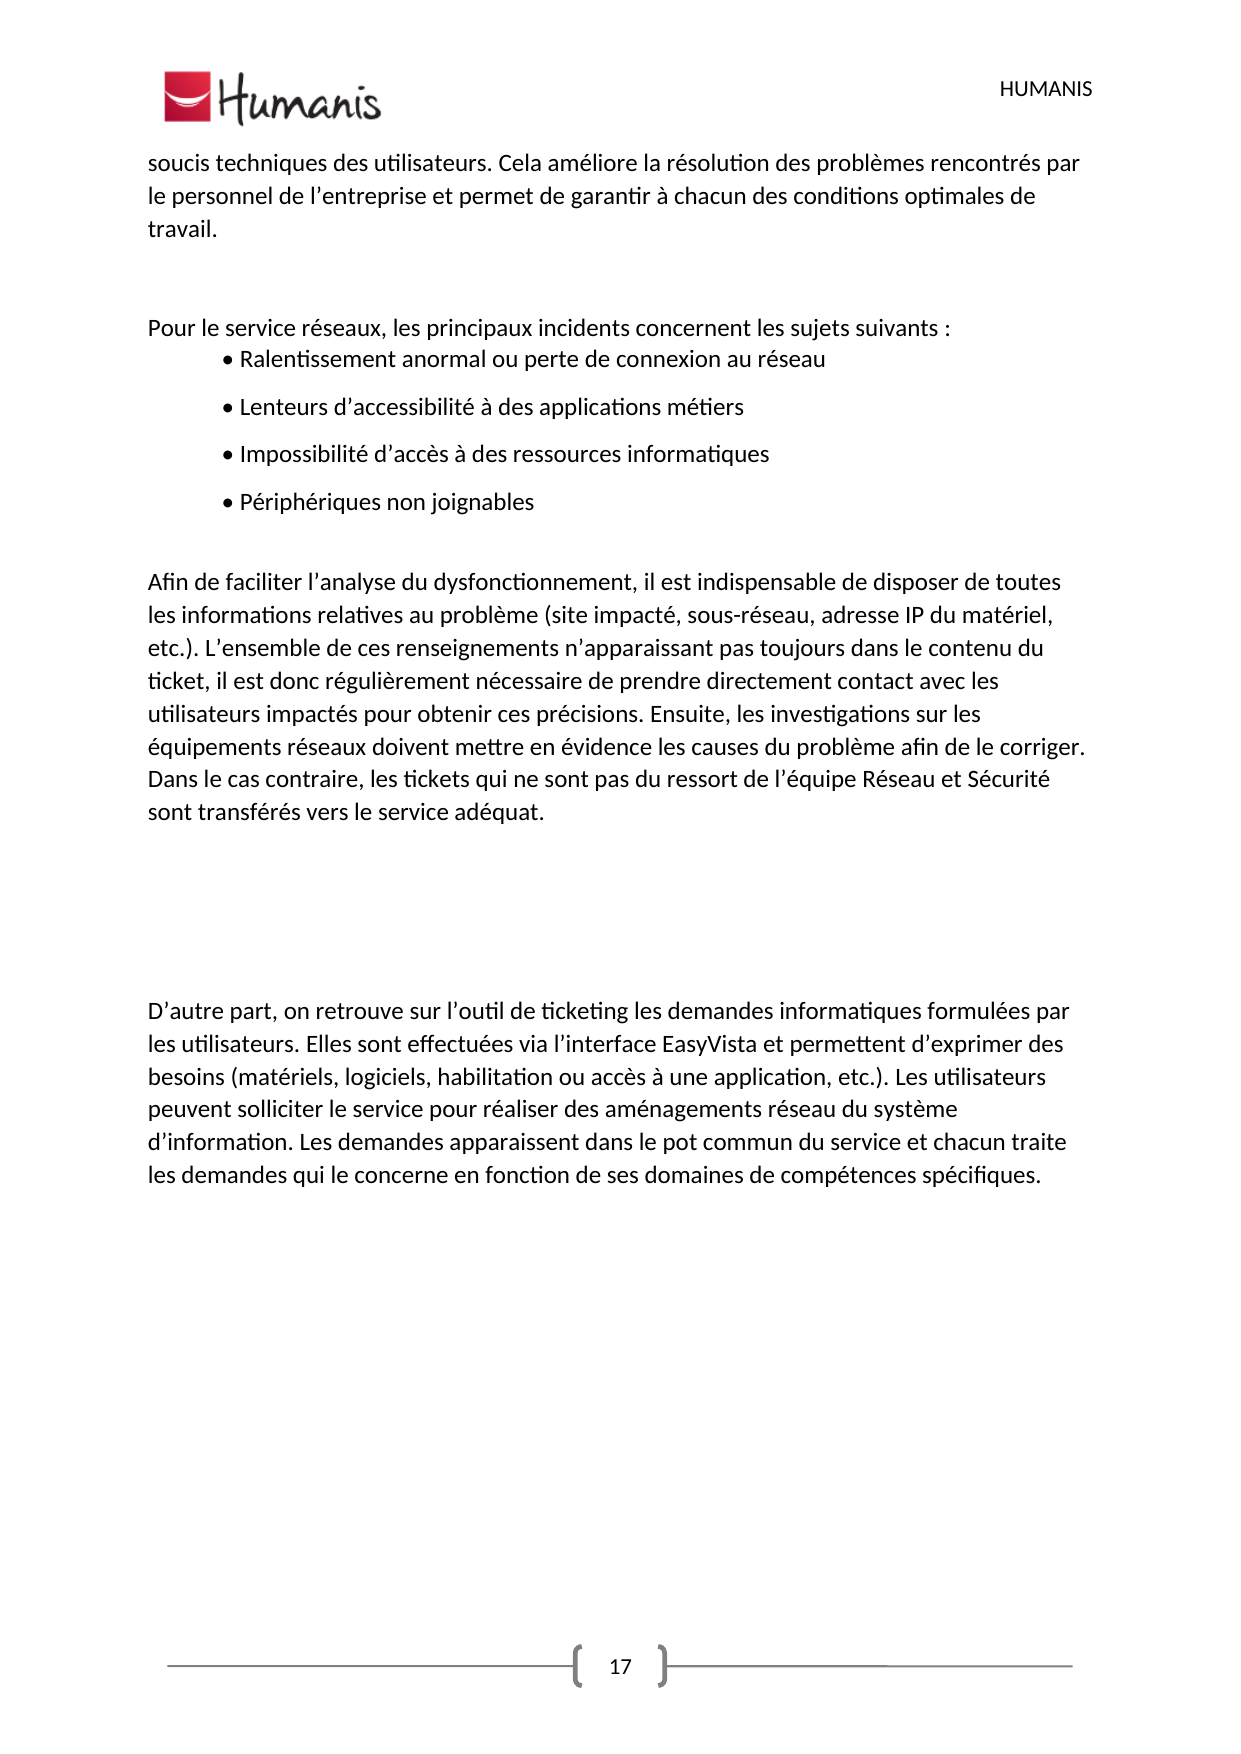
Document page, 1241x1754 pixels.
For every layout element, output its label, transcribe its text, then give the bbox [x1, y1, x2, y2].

picture [163, 71, 386, 130]
text D’autre part, on retrouve sur l’outil de ticketing les demandes informatiques formulées par les utilisateurs. Elles sont effectuées via l’interface EasyVista et permettent d’exprimer des besoins (matériels, logiciels, habilitation ou accès à une application, etc.). Les utilisateurs peuvent solliciter le service pour réaliser des aménagements réseau du système d’information. Les demandes apparaissent dans le pot commun du service et chacun traite les demandes qui le concerne en fonction de ses domaines de compétences spécifiques. [148, 995, 1093, 1190]
text Pour le service réseaux, les principaux incidents concernent les sujets suivants : [148, 313, 1093, 343]
text • Impossibilité d’accès à des ressources informatiques [148, 438, 1093, 469]
text soucis techniques des utilisateurs. Cela améliore la résolution des problèmes rencontrés par le personnel de l’entreprise et permet de garantir à chacun des conditions optimales de travail. [148, 148, 1093, 244]
text • Périphériques non joignables [148, 486, 1093, 516]
text • Ralentissement anormal ou perte de connexion au réseau [148, 343, 1093, 374]
text Afin de faciliter l’analyse du dysfonctionnement, il est indispensable de disposer de toutes les informations relatives au problème (site impacté, sous-réseau, adresse IP du matériel, etc.). L’ensemble de ces renseignements n’apparaissant pas toujours dans le contenu du ticket, il est donc régulièrement nécessaire de prendre directement contact avec les utilisateurs impactés pour obtenir ces précisions. Ensuite, les investigations sur les équipements réseaux doivent mettre en évidence les causes du problème afin de le corriger. Dans le cas contraire, les tickets qui ne sont pas du ressort de l’équipe Réseau et Sécurité sont transférés vers le service adéquat. [148, 566, 1093, 827]
text • Lenteurs d’accessibilité à des applications métiers [148, 391, 1093, 421]
